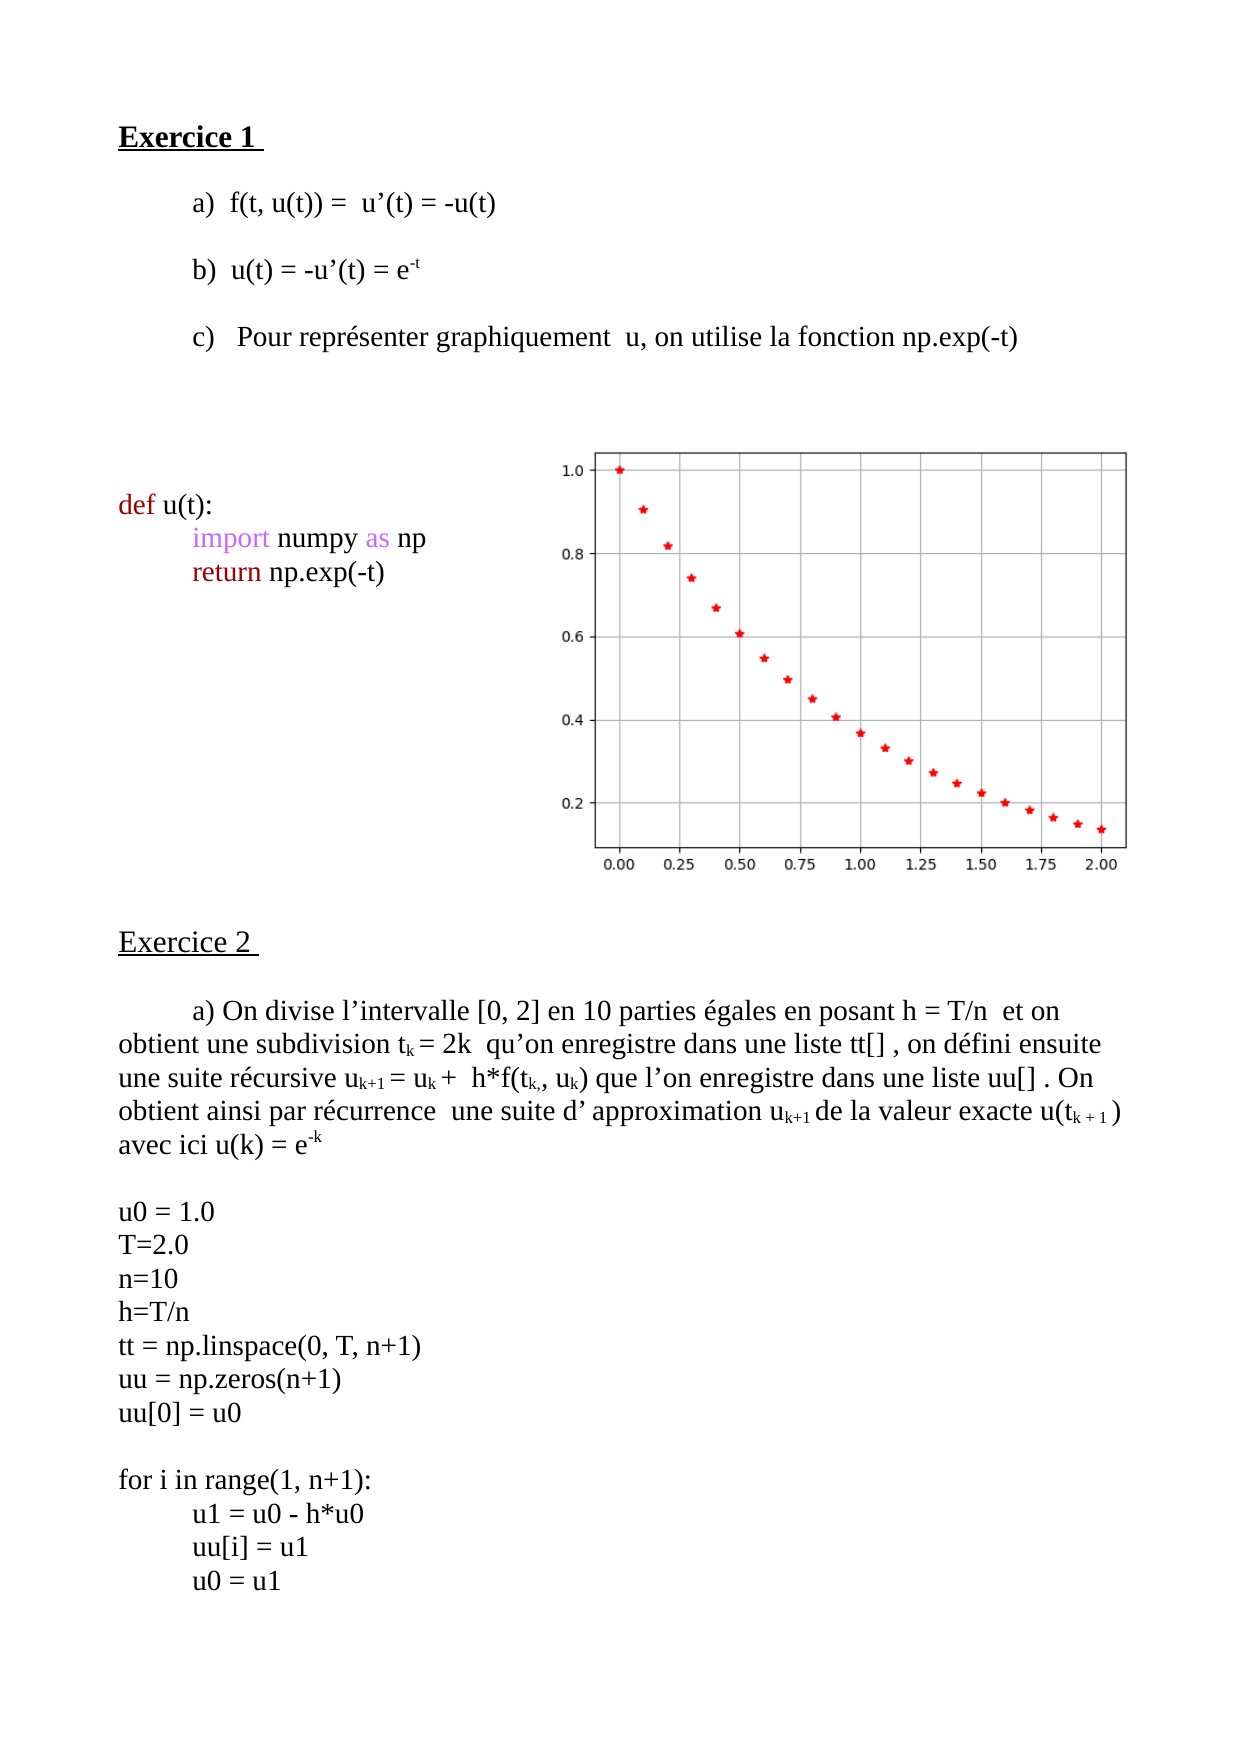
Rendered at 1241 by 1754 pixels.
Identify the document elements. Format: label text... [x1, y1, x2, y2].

text def u(t): [118, 487, 538, 521]
text a) f(t, u(t)) = u’(t) = -u(t) [118, 185, 1122, 219]
text h=T/n [118, 1294, 1122, 1328]
text import numpy as np [118, 521, 538, 554]
text Exercice 2 [118, 923, 1122, 959]
text a) On divise l’intervalle [0, 2] en 10 parties égales en posant h = T/n et on obtient une subdivision tk = 2k qu’on enregistre dans une liste tt[] , on défini ensuite une suite récursive uk+1 = uk + h*f(tk,, uk) que l’on enregistre dans une liste uu[] . On obtient ainsi par récurrence une suite d’ approximation uk+1 de la valeur exacte u(tk + 1 ) avec ici u(k) = e-k [118, 993, 1122, 1160]
picture [538, 429, 1162, 890]
text b) u(t) = -u’(t) = e-t [118, 252, 1122, 286]
text uu[0] = u0 [118, 1395, 1122, 1429]
text T=2.0 [118, 1227, 1122, 1261]
text u0 = u1 [118, 1563, 1122, 1596]
text n=10 [118, 1261, 1122, 1294]
text return np.exp(-t) [118, 554, 538, 588]
text u0 = 1.0 [118, 1194, 1122, 1227]
text tt = np.linspace(0, T, n+1) [118, 1328, 1122, 1362]
text Exercice 1 [118, 118, 1122, 154]
text c) Pour représenter graphiquement u, on utilise la fonction np.exp(-t) [118, 319, 1122, 353]
text u1 = u0 - h*u0 [118, 1496, 1122, 1529]
text for i in range(1, n+1): [118, 1462, 1122, 1496]
text uu[i] = u1 [118, 1529, 1122, 1563]
text uu = np.zeros(n+1) [118, 1362, 1122, 1395]
